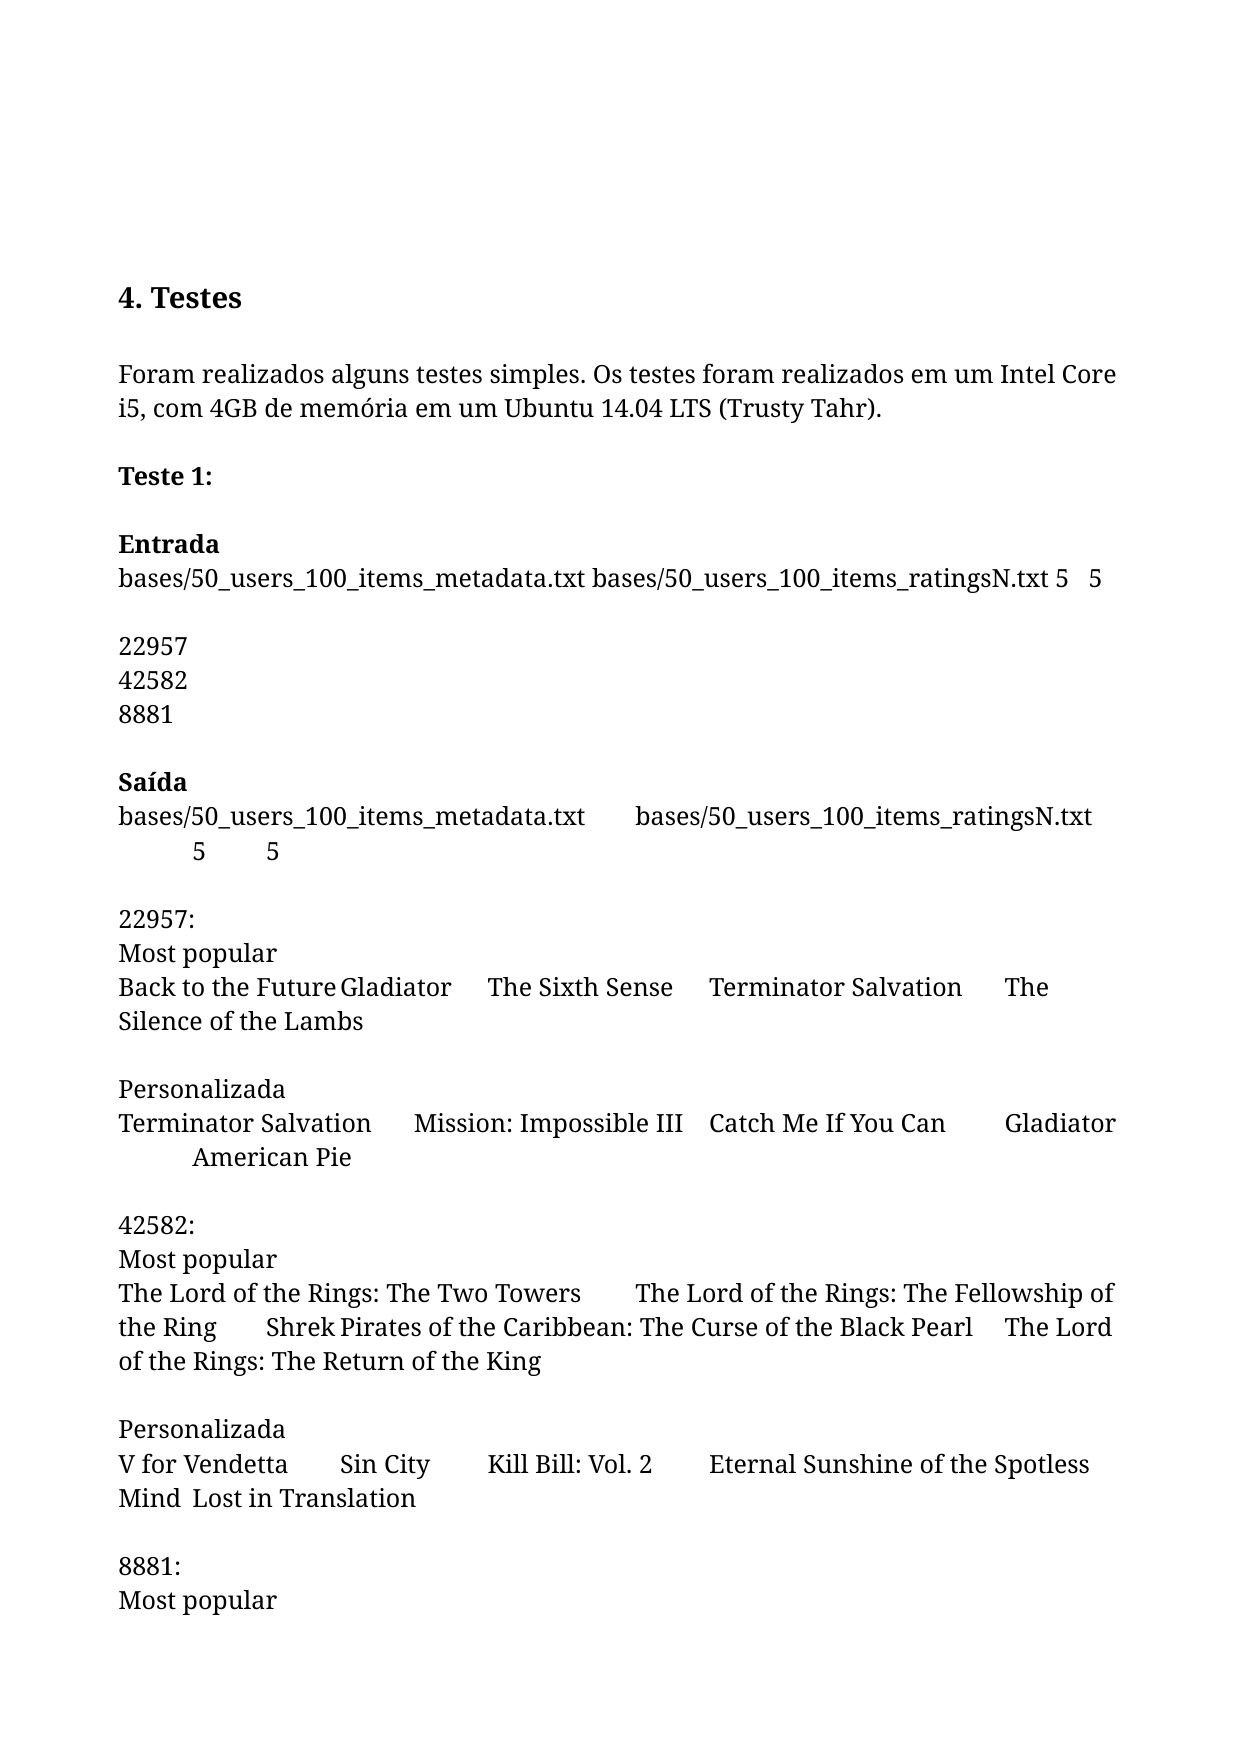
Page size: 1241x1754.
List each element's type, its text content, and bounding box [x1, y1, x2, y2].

text Back to the Future Gladiator The Sixth Sense Terminator Salvation The Silence of the Lambs [118, 969, 1122, 1037]
text Saída [118, 765, 1122, 799]
text 42582: [118, 1208, 1122, 1242]
text Most popular [118, 1242, 1122, 1276]
text V for Vendetta Sin City Kill Bill: Vol. 2 Eternal Sunshine of the Spotless Mind Lost in Translation [118, 1446, 1122, 1514]
text 8881: [118, 1548, 1122, 1582]
text 4. Testes [118, 277, 1122, 317]
text Most popular [118, 935, 1122, 969]
text Personalizada [118, 1072, 1122, 1106]
text 42582 [118, 663, 1122, 697]
text 8881 [118, 697, 1122, 731]
text Teste 1: [118, 458, 1122, 492]
text Entrada [118, 527, 1122, 561]
text Personalizada [118, 1412, 1122, 1446]
text The Lord of the Rings: The Two Towers The Lord of the Rings: The Fellowship of the Ring Shrek Pirates of the Caribbean: The Curse of the Black Pearl The Lord of the Rings: The Return of the King [118, 1276, 1122, 1378]
text Terminator Salvation Mission: Impossible III Catch Me If You Can Gladiator American Pie [118, 1106, 1122, 1174]
text Most popular [118, 1582, 1122, 1617]
text 22957 [118, 629, 1122, 663]
text Foram realizados alguns testes simples. Os testes foram realizados em um Intel Core i5, com 4GB de memória em um Ubuntu 14.04 LTS (Trusty Tahr). [118, 356, 1122, 424]
text bases/50_users_100_items_metadata.txt bases/50_users_100_items_ratingsN.txt 5 5 [118, 799, 1122, 867]
text bases/50_users_100_items_metadata.txt bases/50_users_100_items_ratingsN.txt 5 5 [118, 561, 1122, 595]
text 22957: [118, 901, 1122, 935]
